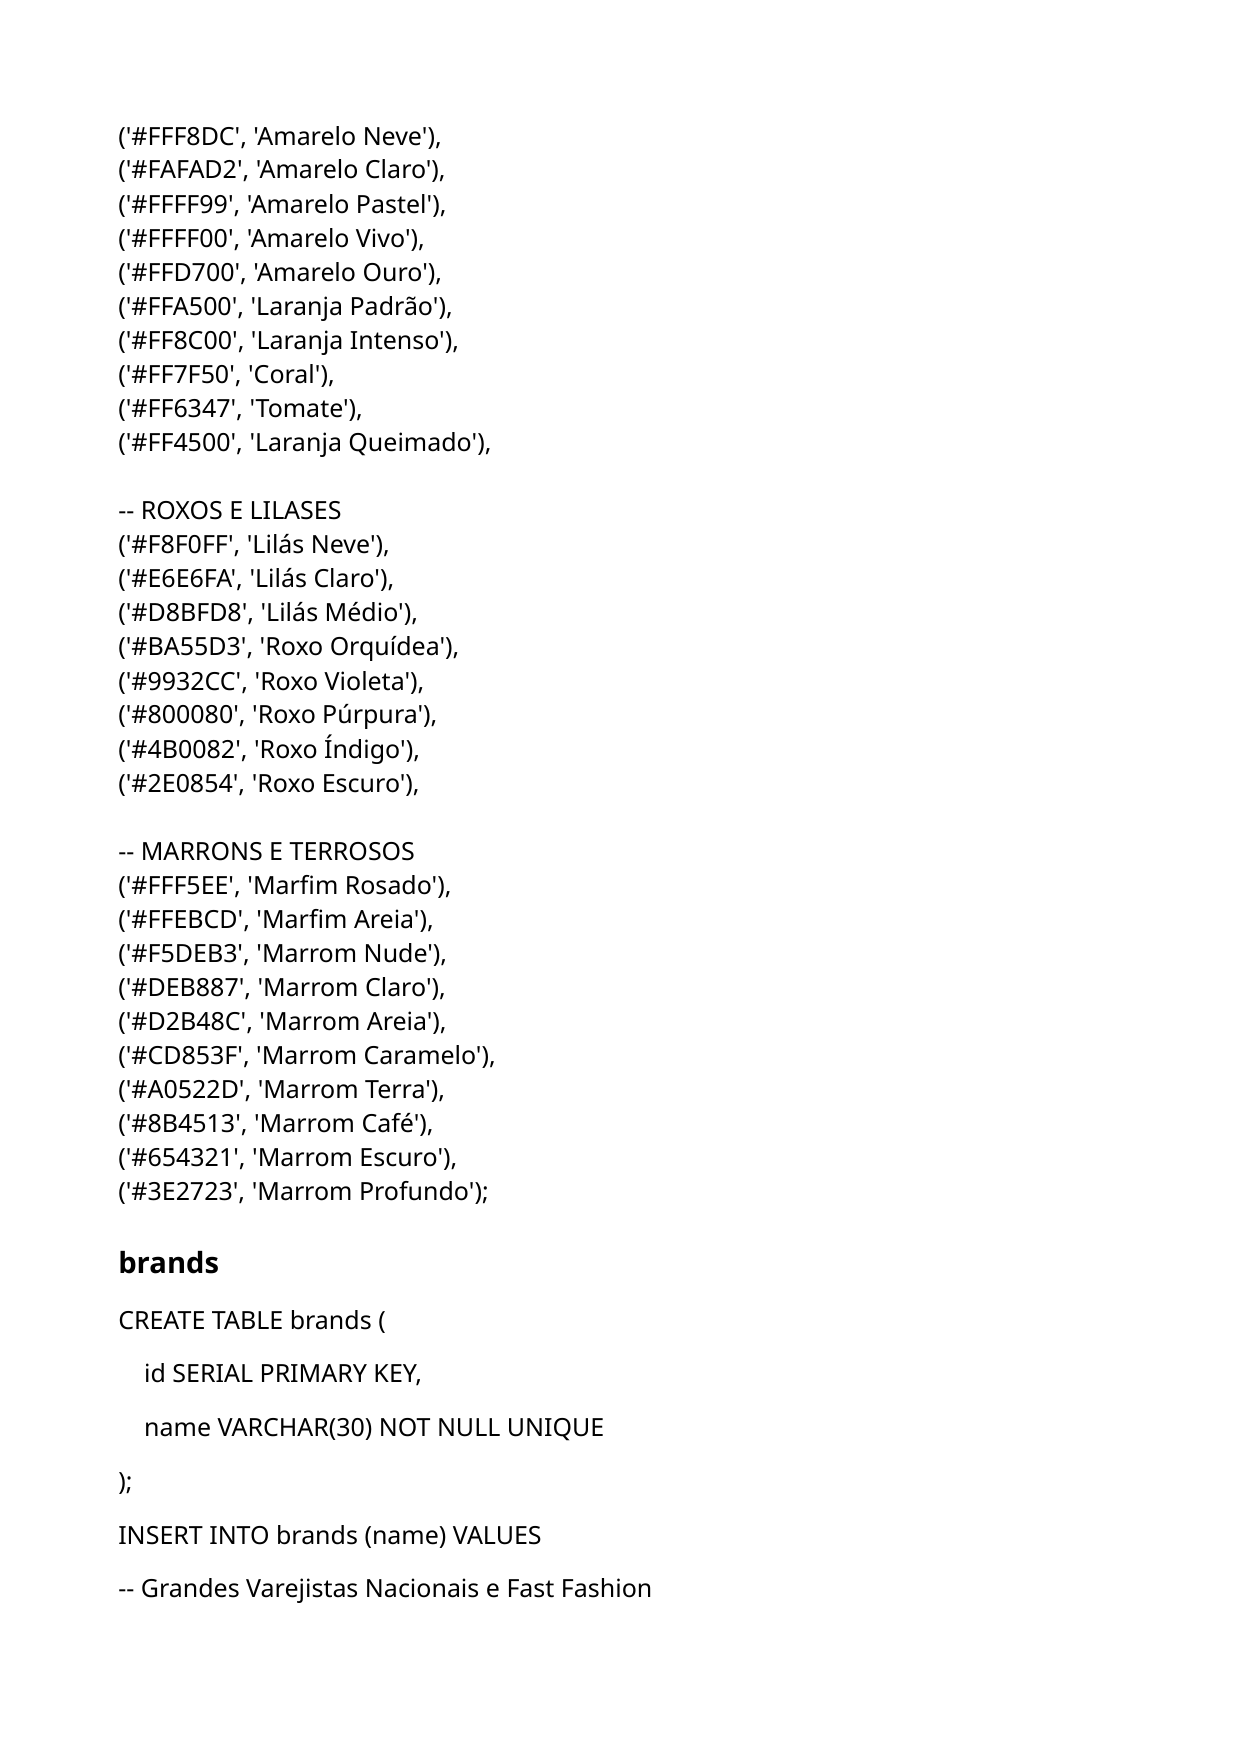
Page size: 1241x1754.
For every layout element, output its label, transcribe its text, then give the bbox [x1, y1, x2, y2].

text ('#FFD700', 'Amarelo Ouro'), [118, 254, 1122, 288]
text ('#D8BFD8', 'Lilás Médio'), [118, 595, 1122, 629]
text id SERIAL PRIMARY KEY, [118, 1356, 1122, 1390]
text ('#F8F0FF', 'Lilás Neve'), [118, 527, 1122, 561]
text ('#FFEBCD', 'Marfim Areia'), [118, 902, 1122, 936]
text ('#FF6347', 'Tomate'), [118, 391, 1122, 425]
text name VARCHAR(30) NOT NULL UNIQUE [118, 1410, 1122, 1444]
text ('#2E0854', 'Roxo Escuro'), [118, 765, 1122, 799]
text ('#FFFF99', 'Amarelo Pastel'), [118, 186, 1122, 220]
text ('#FF7F50', 'Coral'), [118, 357, 1122, 391]
text brands [118, 1242, 1122, 1282]
text ('#FFFF00', 'Amarelo Vivo'), [118, 220, 1122, 254]
text ('#800080', 'Roxo Púrpura'), [118, 697, 1122, 731]
text ('#FFF8DC', 'Amarelo Neve'), [118, 118, 1122, 152]
text ('#FF4500', 'Laranja Queimado'), [118, 425, 1122, 459]
text ('#654321', 'Marrom Escuro'), [118, 1140, 1122, 1174]
text -- Grandes Varejistas Nacionais e Fast Fashion [118, 1571, 1122, 1605]
text ); [118, 1464, 1122, 1498]
text ('#3E2723', 'Marrom Profundo'); [118, 1174, 1122, 1208]
text ('#BA55D3', 'Roxo Orquídea'), [118, 629, 1122, 663]
text ('#FF8C00', 'Laranja Intenso'), [118, 322, 1122, 357]
text ('#F5DEB3', 'Marrom Nude'), [118, 936, 1122, 970]
text ('#CD853F', 'Marrom Caramelo'), [118, 1038, 1122, 1072]
text ('#D2B48C', 'Marrom Areia'), [118, 1004, 1122, 1038]
text ('#DEB887', 'Marrom Claro'), [118, 970, 1122, 1004]
text CREATE TABLE brands ( [118, 1302, 1122, 1336]
text ('#E6E6FA', 'Lilás Claro'), [118, 561, 1122, 595]
text INSERT INTO brands (name) VALUES [118, 1517, 1122, 1551]
text -- ROXOS E LILASES [118, 493, 1122, 527]
text ('#8B4513', 'Marrom Café'), [118, 1106, 1122, 1140]
text ('#FFF5EE', 'Marfim Rosado'), [118, 867, 1122, 902]
text ('#FFA500', 'Laranja Padrão'), [118, 288, 1122, 322]
text ('#FAFAD2', 'Amarelo Claro'), [118, 152, 1122, 186]
text -- MARRONS E TERROSOS [118, 833, 1122, 867]
text ('#9932CC', 'Roxo Violeta'), [118, 663, 1122, 697]
text ('#4B0082', 'Roxo Índigo'), [118, 731, 1122, 765]
text ('#A0522D', 'Marrom Terra'), [118, 1072, 1122, 1106]
